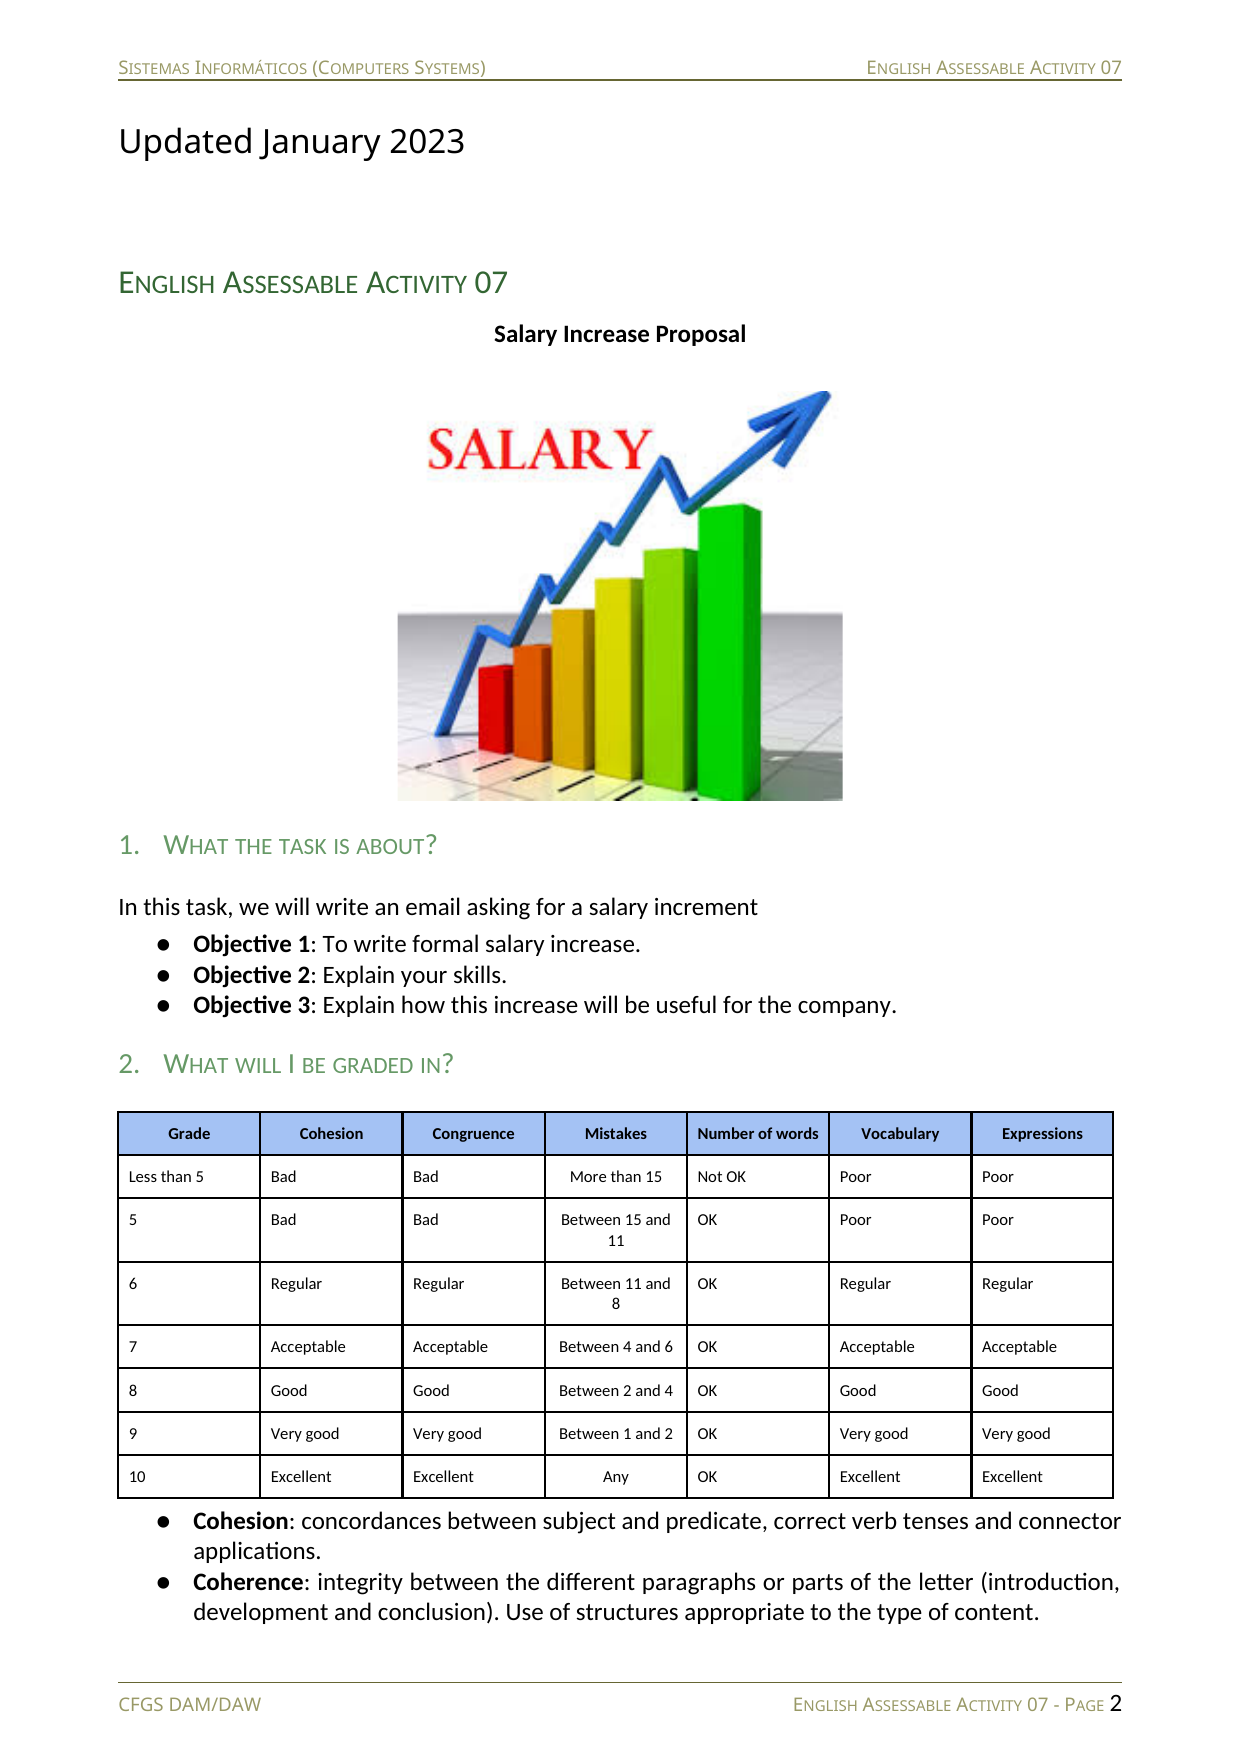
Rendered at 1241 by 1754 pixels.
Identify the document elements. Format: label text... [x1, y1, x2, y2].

table_cell Good [404, 1369, 544, 1411]
table_cell Any [546, 1456, 686, 1497]
table_cell Between 4 and 6 [546, 1326, 686, 1367]
subtitle What the task is about? [118, 826, 1122, 861]
table_cell Regular [973, 1263, 1112, 1324]
subtitle What will I be graded in? [118, 1045, 1122, 1080]
list Objective 1: To write formal salary increase. [156, 928, 1122, 959]
text Updated January 2023 [118, 118, 1122, 163]
table_cell Regular [261, 1263, 401, 1324]
table_cell OK [688, 1456, 828, 1497]
table_cell Between 2 and 4 [546, 1369, 686, 1411]
table_header Grade [119, 1113, 259, 1154]
table_cell 8 [119, 1369, 259, 1411]
table_header Cohesion [261, 1113, 401, 1154]
table_cell Acceptable [973, 1326, 1112, 1367]
table_cell OK [688, 1199, 828, 1261]
table_cell Poor [973, 1199, 1112, 1261]
table_cell Less than 5 [119, 1156, 259, 1197]
table_cell 6 [119, 1263, 259, 1324]
table_cell Poor [830, 1156, 970, 1197]
table_cell OK [688, 1263, 828, 1324]
table_cell Between 15 and 11 [546, 1199, 686, 1261]
table_cell Regular [404, 1263, 544, 1324]
table_cell Bad [261, 1156, 401, 1197]
list Coherence: integrity between the different paragraphs or parts of the letter (introduction, development and conclusion). Use of structures appropriate to the type of content. [156, 1566, 1122, 1627]
table_cell Regular [830, 1263, 970, 1324]
text English Assessable Activity 07 [118, 261, 1122, 302]
table_header Number of words [688, 1113, 828, 1154]
table_header Mistakes [546, 1113, 686, 1154]
list Cohesion: concordances between subject and predicate, correct verb tenses and connector applications. [156, 1505, 1122, 1566]
table_header Expressions [973, 1113, 1112, 1154]
list Objective 2: Explain your skills. [156, 959, 1122, 989]
table_cell Excellent [973, 1456, 1112, 1497]
table_cell Excellent [261, 1456, 401, 1497]
table_cell 9 [119, 1413, 259, 1454]
table_cell Very good [261, 1413, 401, 1454]
table_cell Good [261, 1369, 401, 1411]
table_header Vocabulary [830, 1113, 970, 1154]
table_cell Poor [830, 1199, 970, 1261]
table_cell Bad [404, 1156, 544, 1197]
table_cell More than 15 [546, 1156, 686, 1197]
table_cell Bad [404, 1199, 544, 1261]
table_cell 5 [119, 1199, 259, 1261]
table_cell Good [973, 1369, 1112, 1411]
picture [397, 391, 843, 801]
list Objective 3: Explain how this increase will be useful for the company. [156, 989, 1122, 1020]
text Salary Increase Proposal [118, 318, 1122, 348]
table_header Congruence [404, 1113, 544, 1154]
table_cell Acceptable [404, 1326, 544, 1367]
table_cell Very good [404, 1413, 544, 1454]
text In this task, we will write an email asking for a salary increment [118, 891, 1122, 922]
table_cell Not OK [688, 1156, 828, 1197]
table_cell 7 [119, 1326, 259, 1367]
table_cell Poor [973, 1156, 1112, 1197]
table_cell Very good [830, 1413, 970, 1454]
table_cell Acceptable [830, 1326, 970, 1367]
table_cell Excellent [404, 1456, 544, 1497]
table_cell Very good [973, 1413, 1112, 1454]
table_cell OK [688, 1413, 828, 1454]
table_cell Between 1 and 2 [546, 1413, 686, 1454]
table_cell OK [688, 1326, 828, 1367]
table_cell 10 [119, 1456, 259, 1497]
table_cell Bad [261, 1199, 401, 1261]
table_cell Between 11 and 8 [546, 1263, 686, 1324]
table_cell OK [688, 1369, 828, 1411]
table_cell Excellent [830, 1456, 970, 1497]
table_cell Acceptable [261, 1326, 401, 1367]
table_cell Good [830, 1369, 970, 1411]
